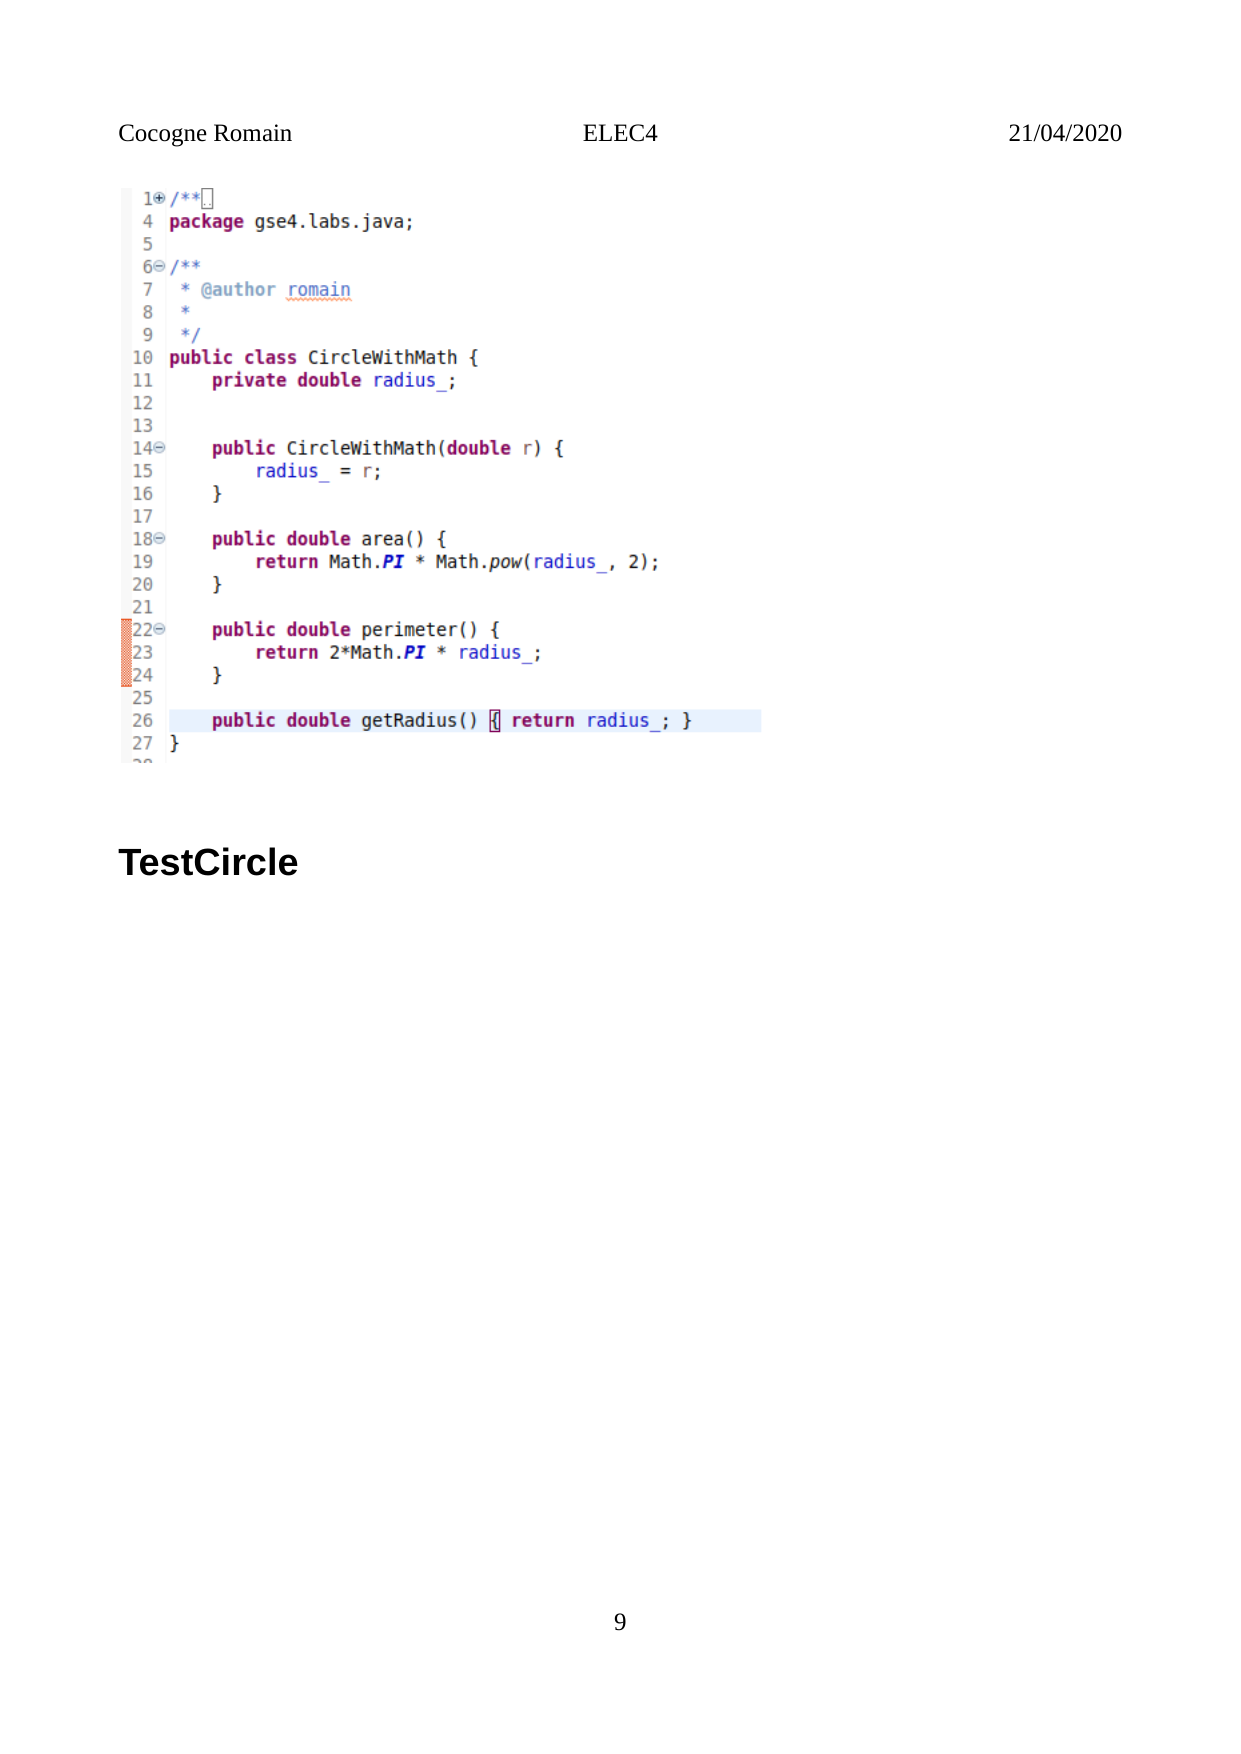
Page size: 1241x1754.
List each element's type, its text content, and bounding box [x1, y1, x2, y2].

subtitle TestCircle [118, 840, 1122, 883]
picture [121, 188, 762, 763]
